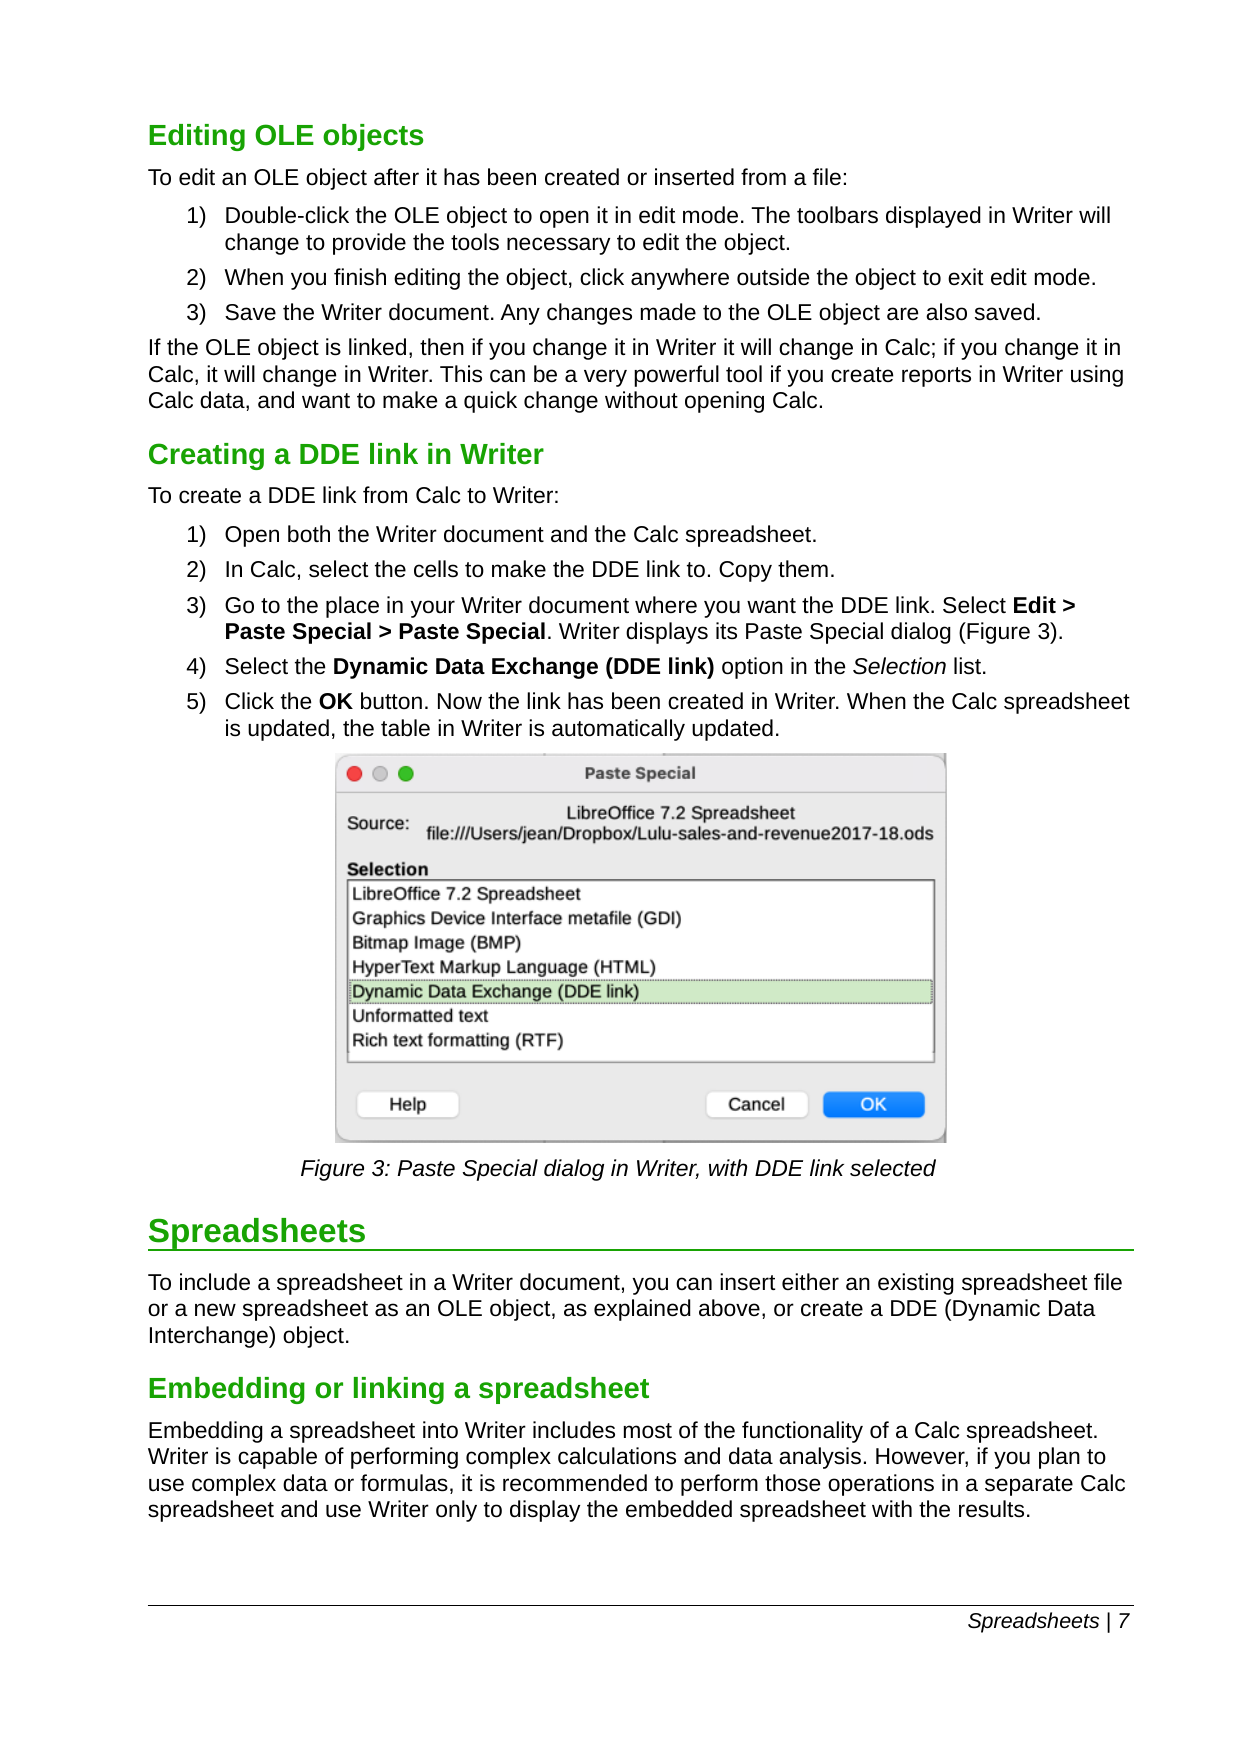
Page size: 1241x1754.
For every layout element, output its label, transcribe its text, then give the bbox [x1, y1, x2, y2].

list Select the Dynamic Data Exchange (DDE link) option in the Selection list. [207, 653, 1134, 679]
list Open both the Writer document and the Calc spreadsheet. [207, 521, 1134, 547]
subtitle Embedding or linking a spreadsheet [148, 1372, 1134, 1405]
picture [335, 753, 947, 1143]
text Embedding a spreadsheet into Writer includes most of the functionality of a Calc spreadsheet. Writer is capable of performing complex calculations and data analysis. However, if you plan to use complex data or formulas, it is recommended to perform those operations in a separate Calc spreadsheet and use Writer only to display the embedded spreadsheet with the results. [148, 1417, 1134, 1522]
text To include a spreadsheet in a Writer document, you can insert either an existing spreadsheet file or a new spreadsheet as an OLE object, as explained above, or create a DDE (Dynamic Data Interchange) object. [148, 1269, 1134, 1348]
list In Calc, select the cells to make the DDE link to. Copy them. [207, 556, 1134, 583]
list Double-click the OLE object to open it in edit mode. The toolbars displayed in Writer will change to provide the tools necessary to edit the object. [207, 202, 1134, 255]
list Click the OK button. Now the link has been created in Writer. When the Calc spreadsheet is updated, the table in Writer is automatically updated. [207, 688, 1134, 741]
subtitle Creating a DDE link in Writer [148, 437, 1134, 471]
list Go to the place in your Writer document where you want the DDE link. Select Edit > Paste Special > Paste Special. Writer displays its Paste Special dialog (Figure 3). [207, 592, 1134, 644]
list When you finish editing the object, click anywhere outside the object to exit edit mode. [207, 264, 1134, 290]
list Save the Writer document. Any changes made to the OLE object are also saved. [207, 299, 1134, 325]
text If the OLE object is linked, then if you change it in Writer it will change in Calc; if you change it in Calc, it will change in Writer. This can be a very powerful tool if you create reports in Writer using Calc data, and want to make a quick change without opening Calc. [148, 334, 1134, 413]
text Figure 3: Paste Special dialog in Writer, with DDE link selected [300, 1155, 981, 1181]
list To edit an OLE object after it has been created or inserted from a file: [148, 163, 1134, 190]
subtitle Editing OLE objects [148, 118, 1134, 152]
subtitle Spreadsheets [148, 1211, 1134, 1249]
list To create a DDE link from Calc to Writer: [148, 482, 1134, 509]
